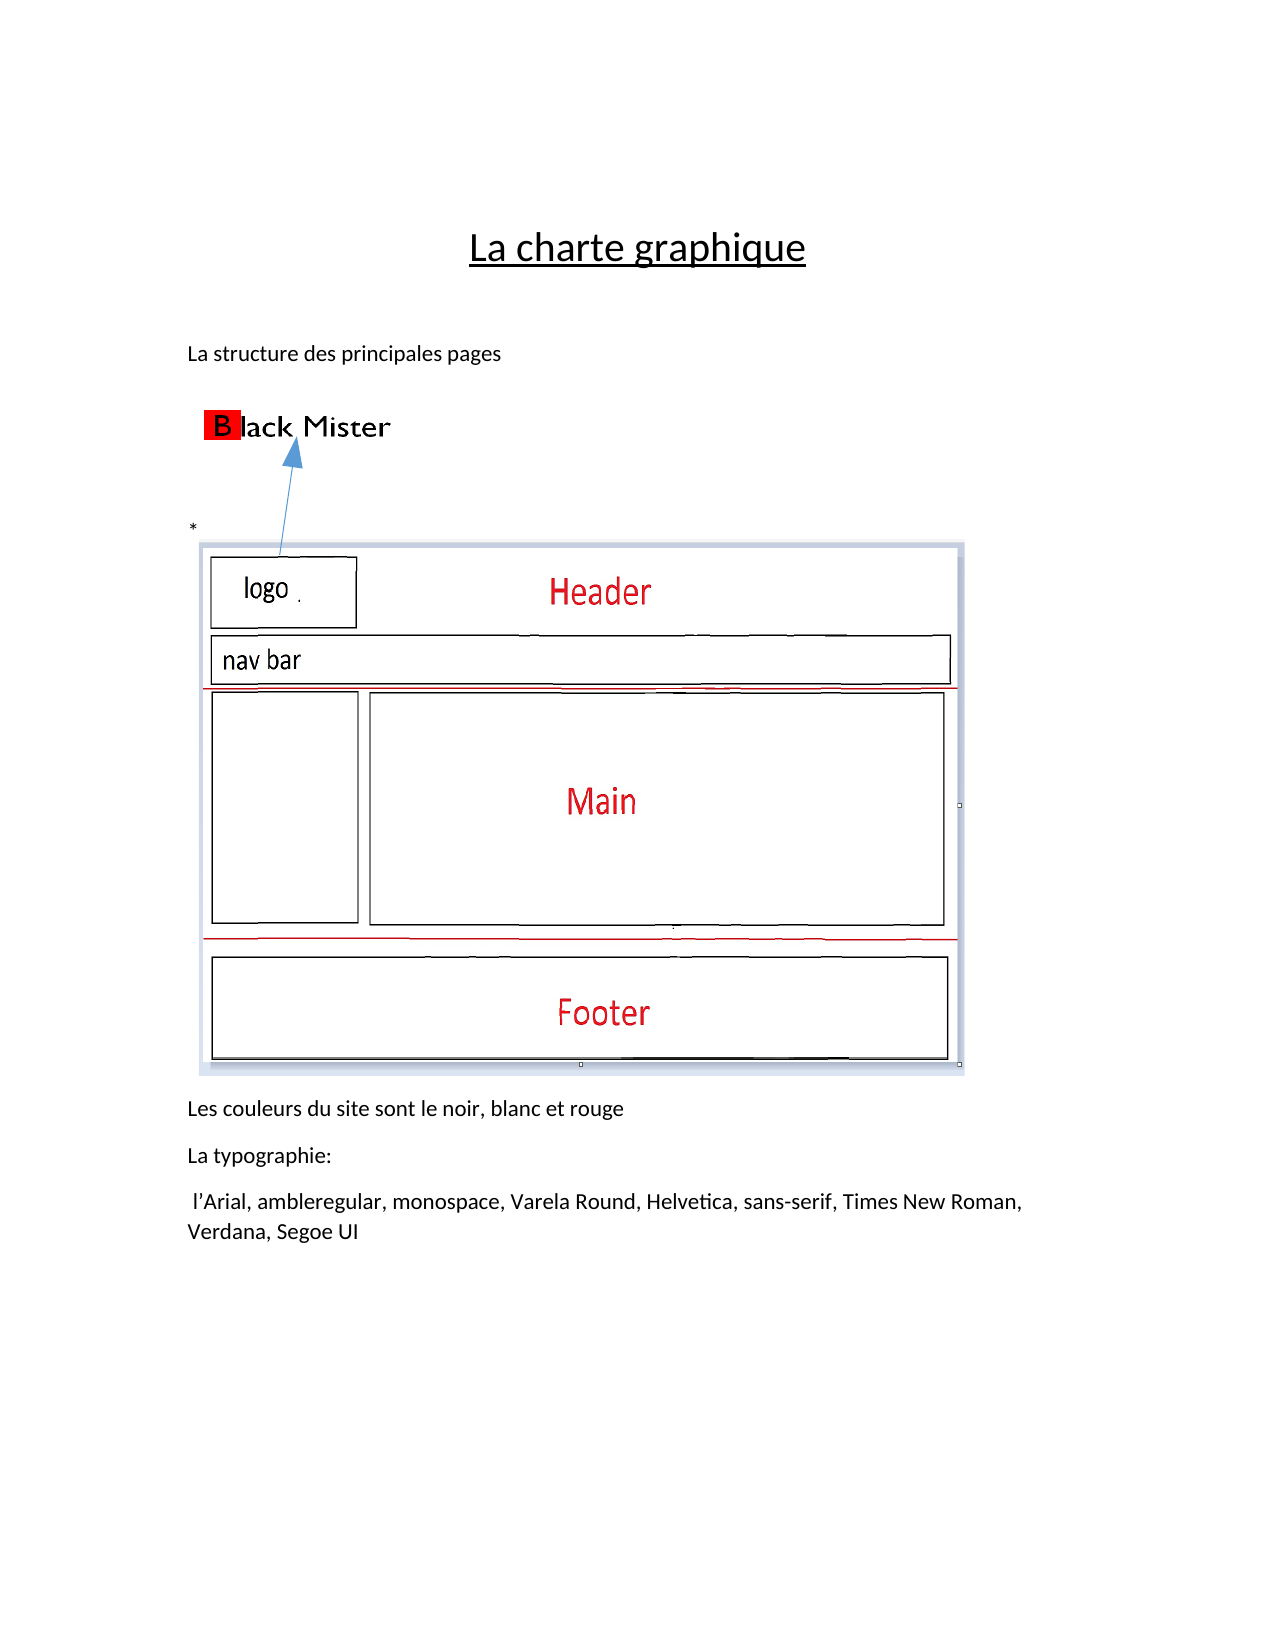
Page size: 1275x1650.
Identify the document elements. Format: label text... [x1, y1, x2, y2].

text La charte graphique [187, 221, 1087, 272]
text [283, 517, 1087, 1076]
text * [187, 517, 284, 1076]
text l’Arial, ambleregular, monospace, Varela Round, Helvetica, sans-serif, Times New Roman, Verdana, Segoe UI [187, 1187, 1087, 1245]
text La structure des principales pages [187, 339, 1087, 367]
text La typographie: [187, 1141, 1087, 1169]
text Les couleurs du site sont le noir, blanc et rouge [187, 1094, 1087, 1122]
